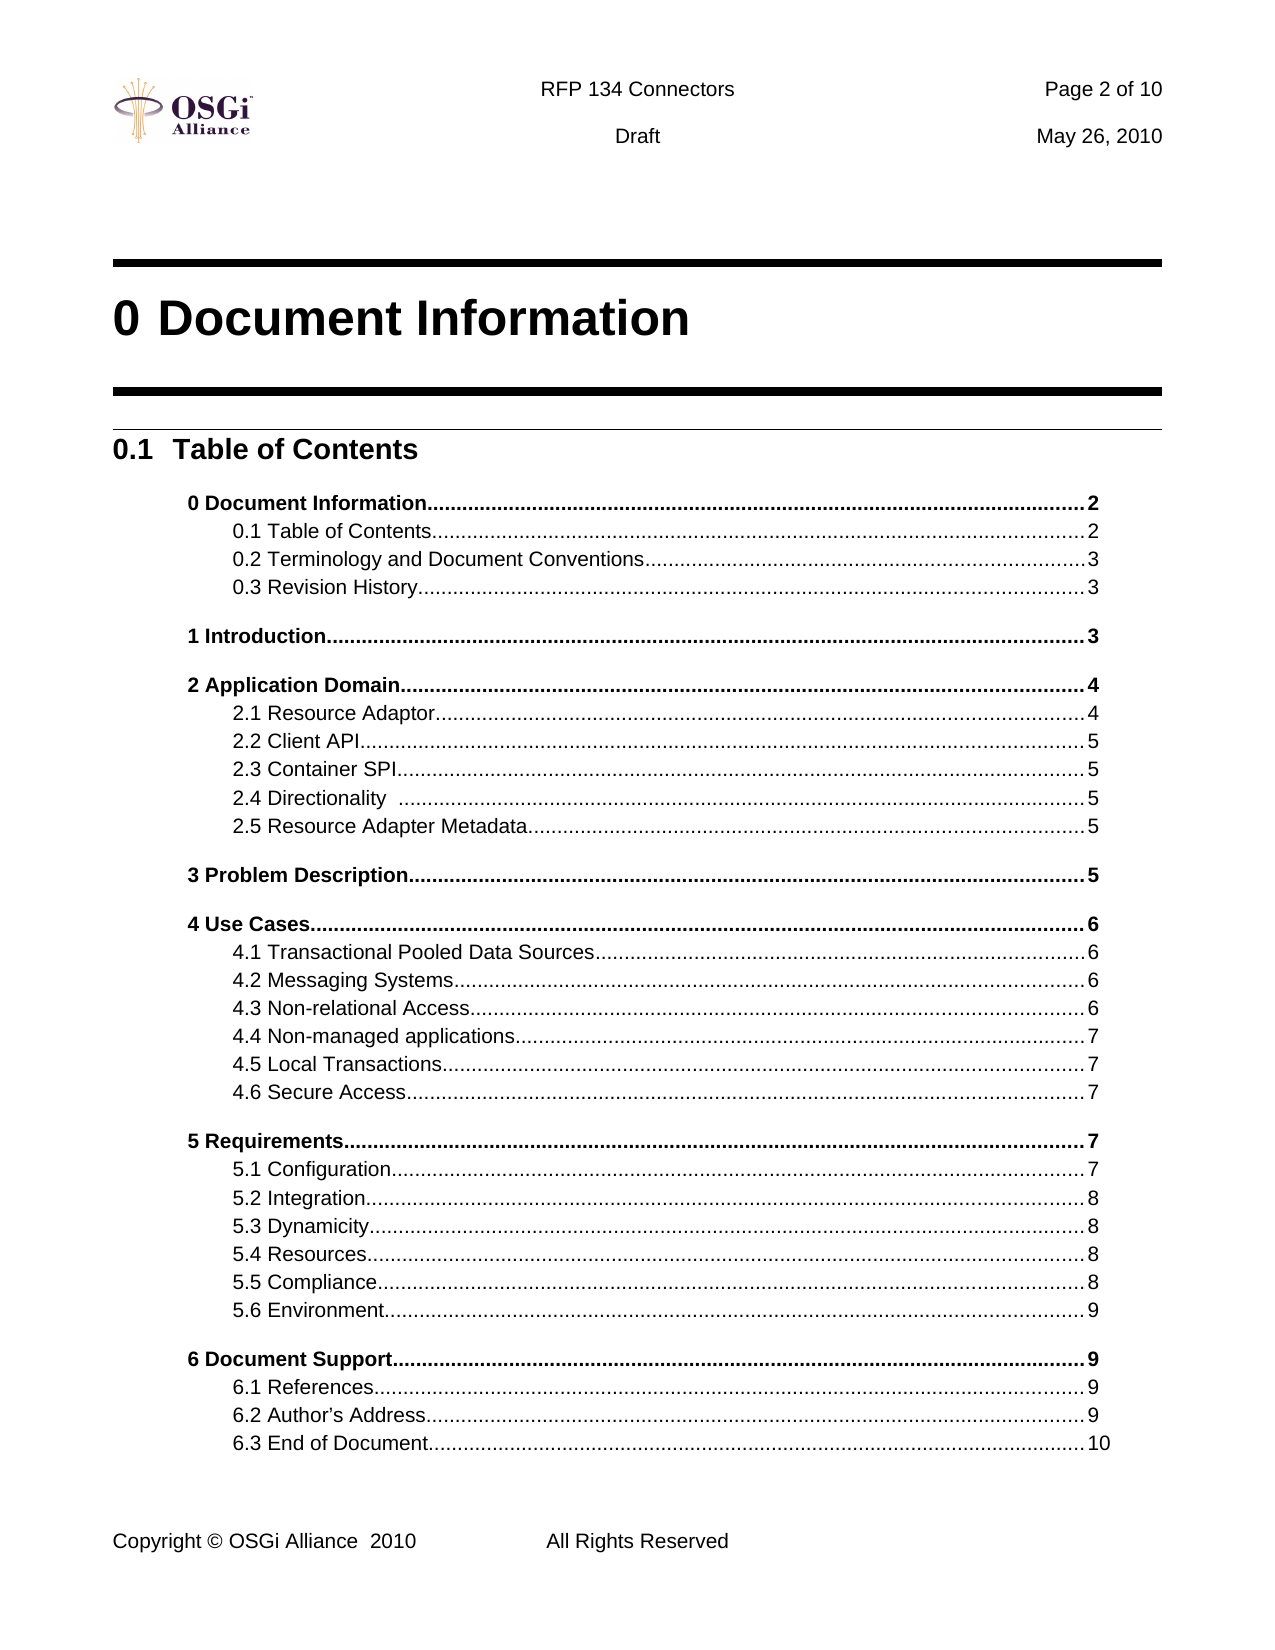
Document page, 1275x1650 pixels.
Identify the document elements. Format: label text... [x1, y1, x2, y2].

text 0.2 Terminology and Document Conventions 3 [232, 547, 1162, 571]
text 3 Problem Description 5 [187, 862, 1162, 886]
text 5.6 Environment 9 [232, 1298, 1162, 1322]
text 4.2 Messaging Systems 6 [232, 968, 1162, 992]
text 6.3 End of Document 10 [232, 1431, 1162, 1455]
text 1 Introduction 3 [187, 624, 1162, 648]
text 4.5 Local Transactions 7 [232, 1052, 1162, 1076]
text 2.2 Client API 5 [232, 729, 1162, 753]
text 6.1 References 9 [232, 1375, 1162, 1399]
picture [114, 78, 254, 143]
text 5.4 Resources 8 [232, 1242, 1162, 1266]
text 4 Use Cases 6 [187, 911, 1162, 935]
subtitle Document Information [112, 260, 1162, 396]
text 5.5 Compliance 8 [232, 1270, 1162, 1294]
text 2.1 Resource Adaptor 4 [232, 701, 1162, 725]
text 5.1 Configuration 7 [232, 1157, 1162, 1181]
text 2.5 Resource Adapter Metadata 5 [232, 813, 1162, 837]
text 0 Document Information 2 [187, 491, 1162, 514]
subtitle Table of Contents [112, 430, 1162, 466]
text 2.3 Container SPI 5 [232, 757, 1162, 781]
text 5.3 Dynamicity 8 [232, 1213, 1162, 1237]
text 0.1 Table of Contents 2 [232, 519, 1162, 543]
text 4.6 Secure Access 7 [232, 1080, 1162, 1104]
text 2.4 Directionality 5 [232, 785, 1162, 809]
text 0.3 Revision History 3 [232, 575, 1162, 599]
text 2 Application Domain 4 [187, 673, 1162, 697]
text 4.3 Non-relational Access 6 [232, 996, 1162, 1020]
text 4.4 Non-managed applications 7 [232, 1024, 1162, 1048]
text 5.2 Integration 8 [232, 1185, 1162, 1209]
text 4.1 Transactional Pooled Data Sources 6 [232, 939, 1162, 963]
text 6.2 Author’s Address 9 [232, 1403, 1162, 1427]
text 6 Document Support 9 [187, 1347, 1162, 1371]
text 5 Requirements 7 [187, 1129, 1162, 1153]
